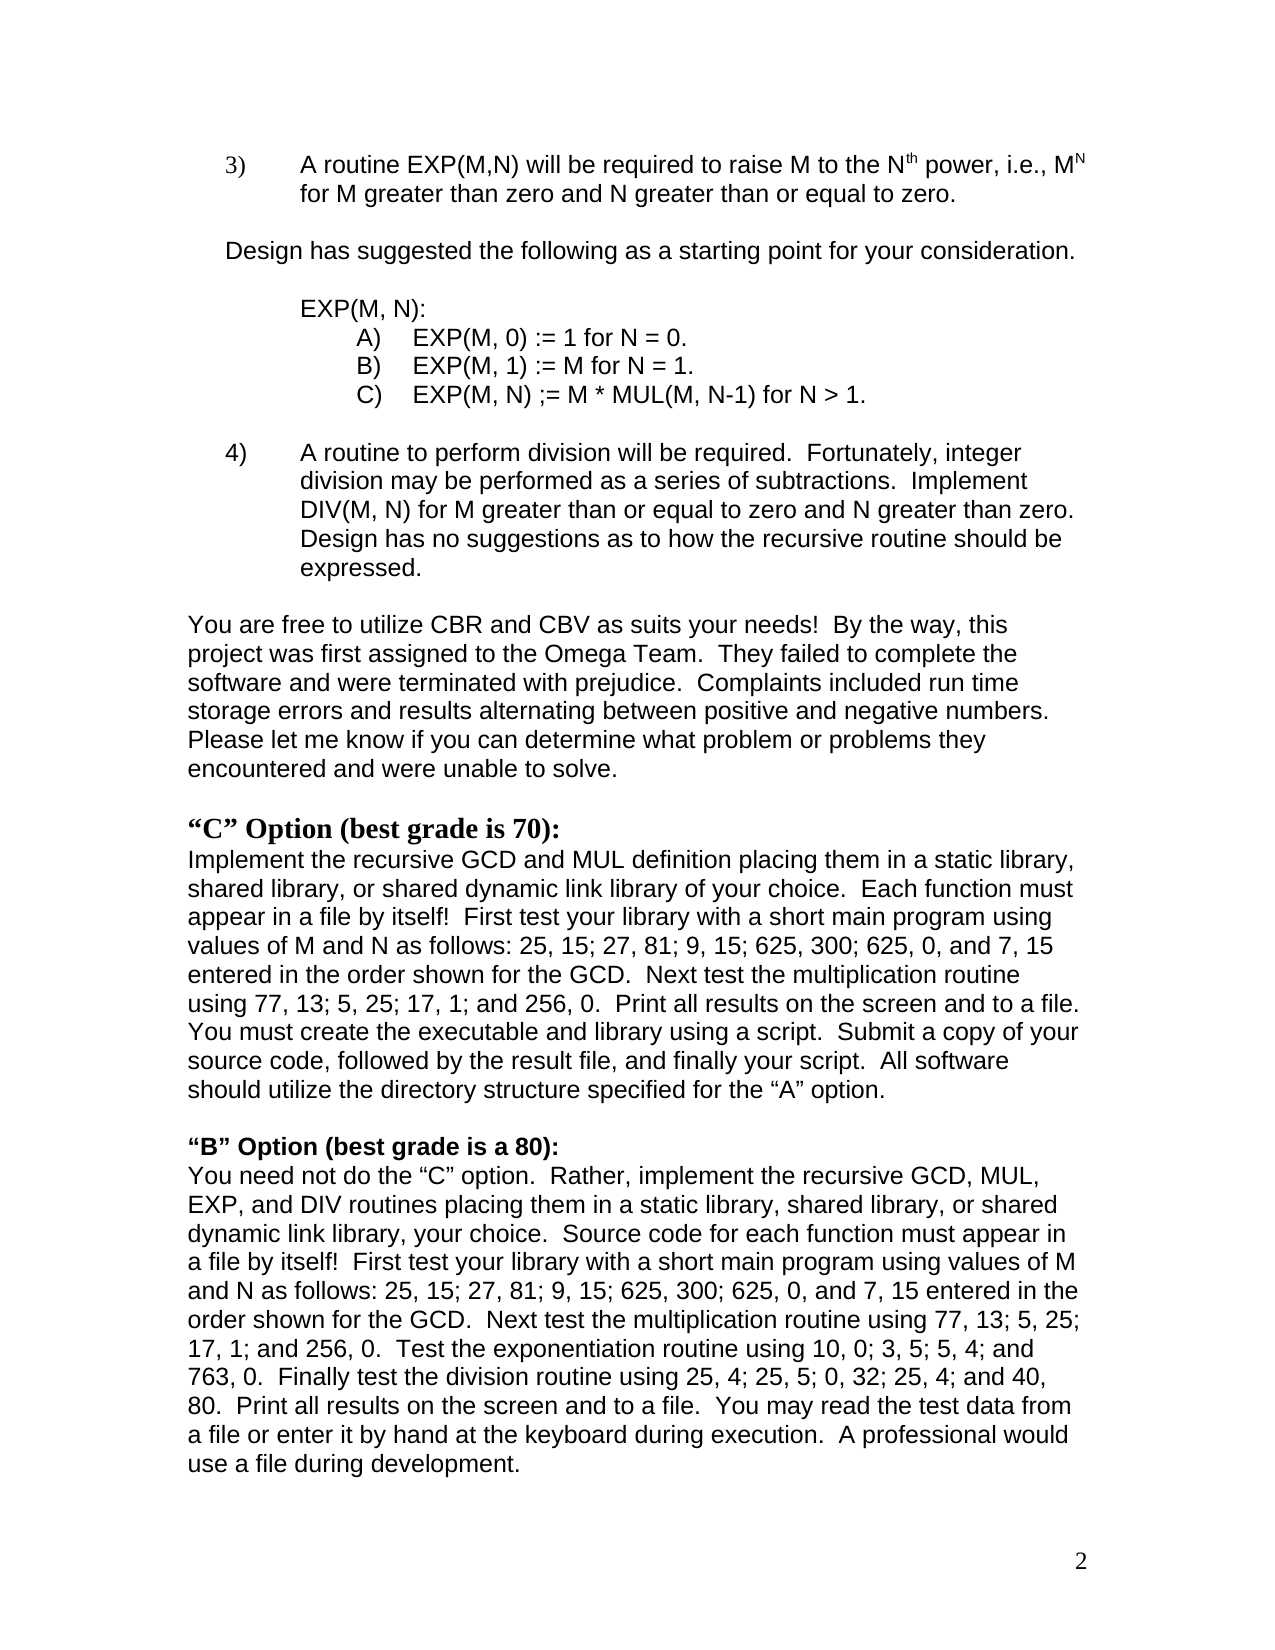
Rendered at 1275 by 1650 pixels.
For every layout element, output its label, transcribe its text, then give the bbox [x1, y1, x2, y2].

text You need not do the “C” option. Rather, implement the recursive GCD, MUL, EXP, and DIV routines placing them in a static library, shared library, or shared dynamic link library, your choice. Source code for each function must appear in a file by itself! First test your library with a short main program using values of M and N as follows: 25, 15; 27, 81; 9, 15; 625, 300; 625, 0, and 7, 15 entered in the order shown for the GCD. Next test the multiplication routine using 77, 13; 5, 25; 17, 1; and 256, 0. Test the exponentiation routine using 10, 0; 3, 5; 5, 4; and 763, 0. Finally test the division routine using 25, 4; 25, 5; 0, 32; 25, 4; and 40, 80. Print all results on the screen and to a file. You may read the test data from a file or enter it by hand at the keyboard during execution. A professional would use a file during development. [187, 1161, 1087, 1477]
list A routine to perform division will be required. Fortunately, integer division may be performed as a series of subtractions. Implement DIV(M, N) for M greater than or equal to zero and N greater than zero. Design has no suggestions as to how the recursive routine should be expressed. [225, 438, 1087, 581]
text You are free to utilize CBR and CBV as suits your needs! By the way, this project was first assigned to the Omega Team. They failed to complete the software and were terminated with prejudice. Complaints included run time storage errors and results alternating between positive and negative numbers. Please let me know if you can determine what problem or problems they encountered and were unable to solve. [187, 610, 1087, 783]
text “C” Option (best grade is 70): [187, 811, 1087, 845]
list EXP(M, 1) := M for N = 1. [356, 351, 1087, 380]
list EXP(M, N) ;= M * MUL(M, N-1) for N > 1. [356, 380, 1087, 409]
list A routine EXP(M,N) will be required to raise M to the Nth power, i.e., MN for M greater than zero and N greater than or equal to zero. [225, 150, 1087, 208]
text Implement the recursive GCD and MUL definition placing them in a static library, shared library, or shared dynamic link library of your choice. Each function must appear in a file by itself! First test your library with a short main program using values of M and N as follows: 25, 15; 27, 81; 9, 15; 625, 300; 625, 0, and 7, 15 entered in the order shown for the GCD. Next test the multiplication routine using 77, 13; 5, 25; 17, 1; and 256, 0. Print all results on the screen and to a file. You must create the executable and library using a script. Submit a copy of your source code, followed by the result file, and finally your script. All software should utilize the directory structure specified for the “A” option. [187, 845, 1087, 1104]
text Design has suggested the following as a starting point for your consideration. [225, 236, 1087, 265]
list EXP(M, 0) := 1 for N = 0. [356, 323, 1087, 351]
text EXP(M, N): [300, 294, 1087, 323]
text “B” Option (best grade is a 80): [187, 1132, 1087, 1161]
